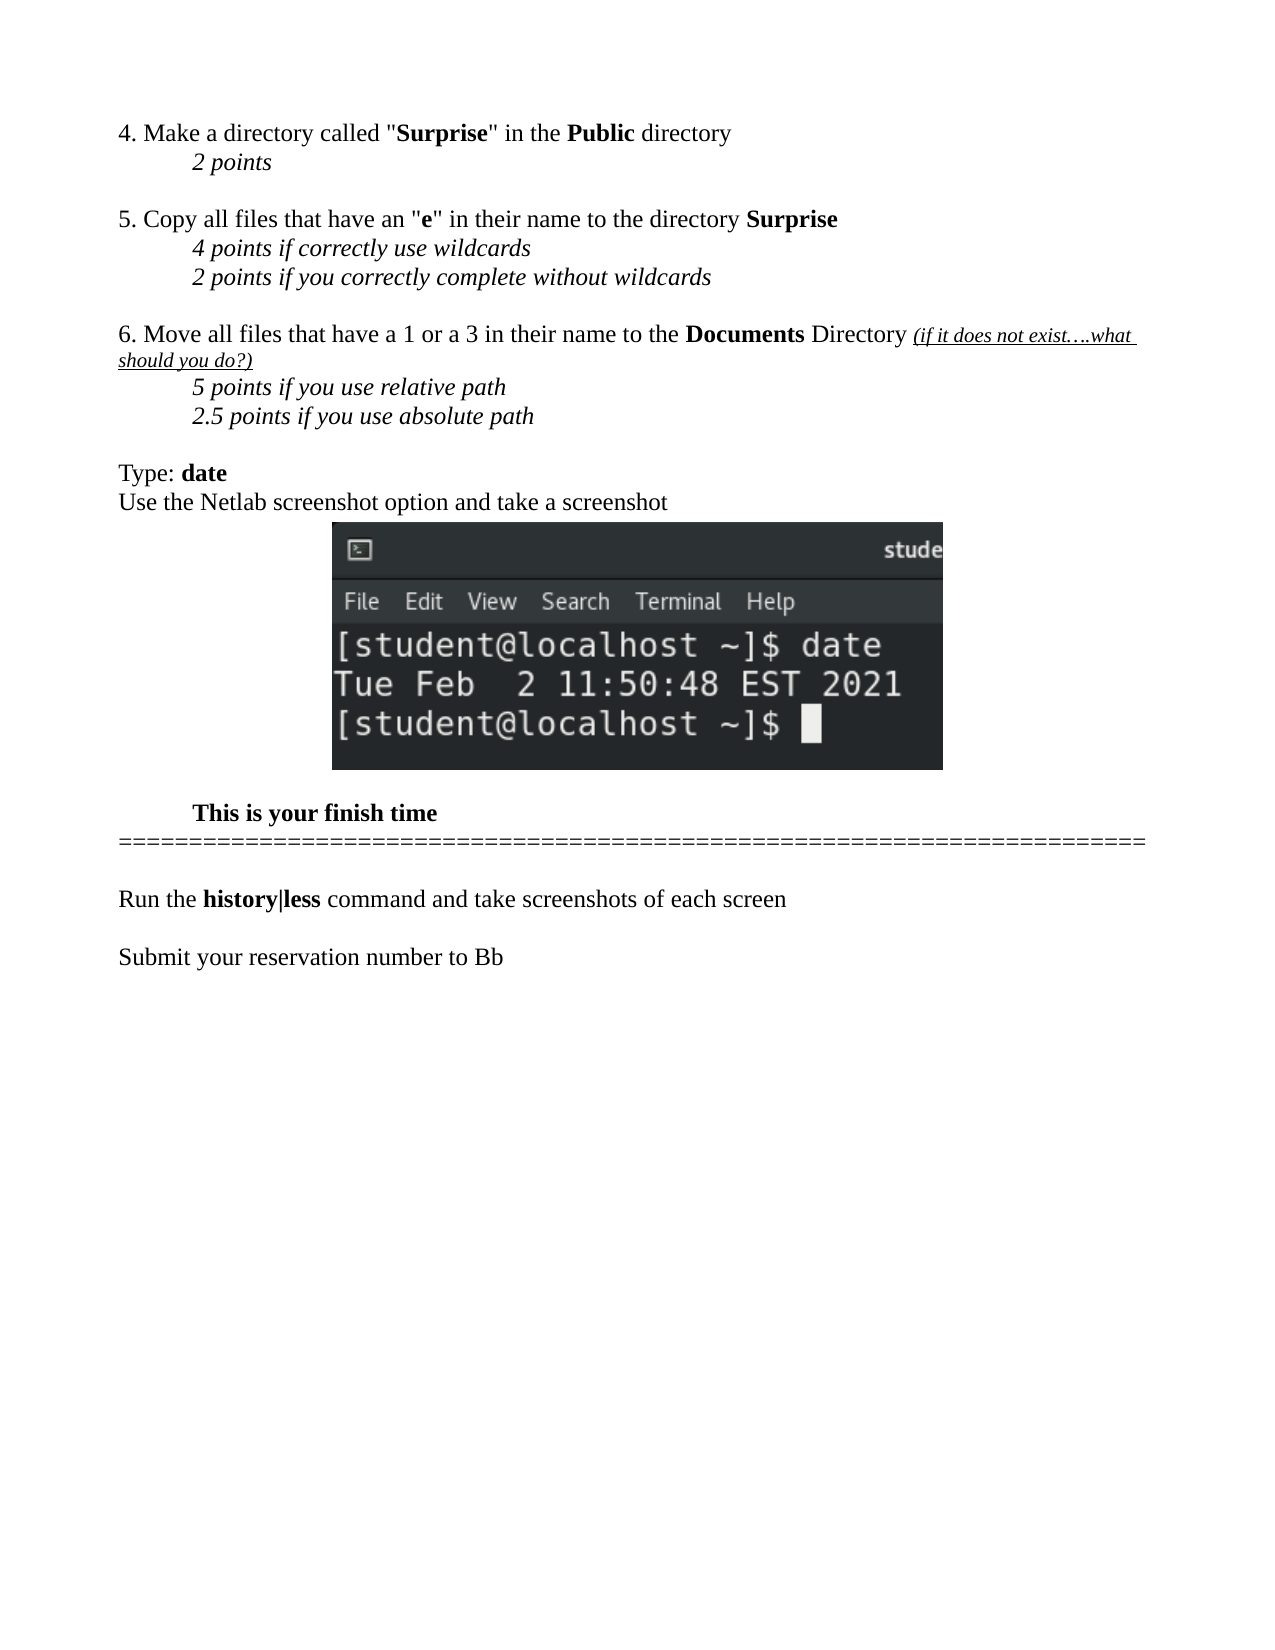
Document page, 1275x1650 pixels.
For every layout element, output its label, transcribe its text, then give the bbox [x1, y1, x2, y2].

text 2 points [118, 147, 1157, 176]
text Run the history|less command and take screenshots of each screen [118, 884, 1157, 913]
text ========================================================================= [118, 827, 1157, 856]
text 2.5 points if you use absolute path [118, 401, 1157, 430]
text 5. Copy all files that have an "e" in their name to the directory Surprise [118, 204, 1157, 233]
text Use the Netlab screenshot option and take a screenshot [118, 487, 1157, 516]
text 4. Make a directory called "Surprise" in the Public directory [118, 118, 1157, 147]
text Type: date [118, 458, 1157, 487]
text 4 points if correctly use wildcards [118, 233, 1157, 262]
text 2 points if you correctly complete without wildcards [118, 262, 1157, 291]
text 6. Move all files that have a 1 or a 3 in their name to the Documents Directory (if it does not exist….what should you do?) [118, 319, 1157, 372]
text 5 points if you use relative path [118, 372, 1157, 401]
picture [332, 522, 943, 770]
text Submit your reservation number to Bb [118, 942, 1157, 971]
text This is your finish time [118, 798, 1157, 827]
